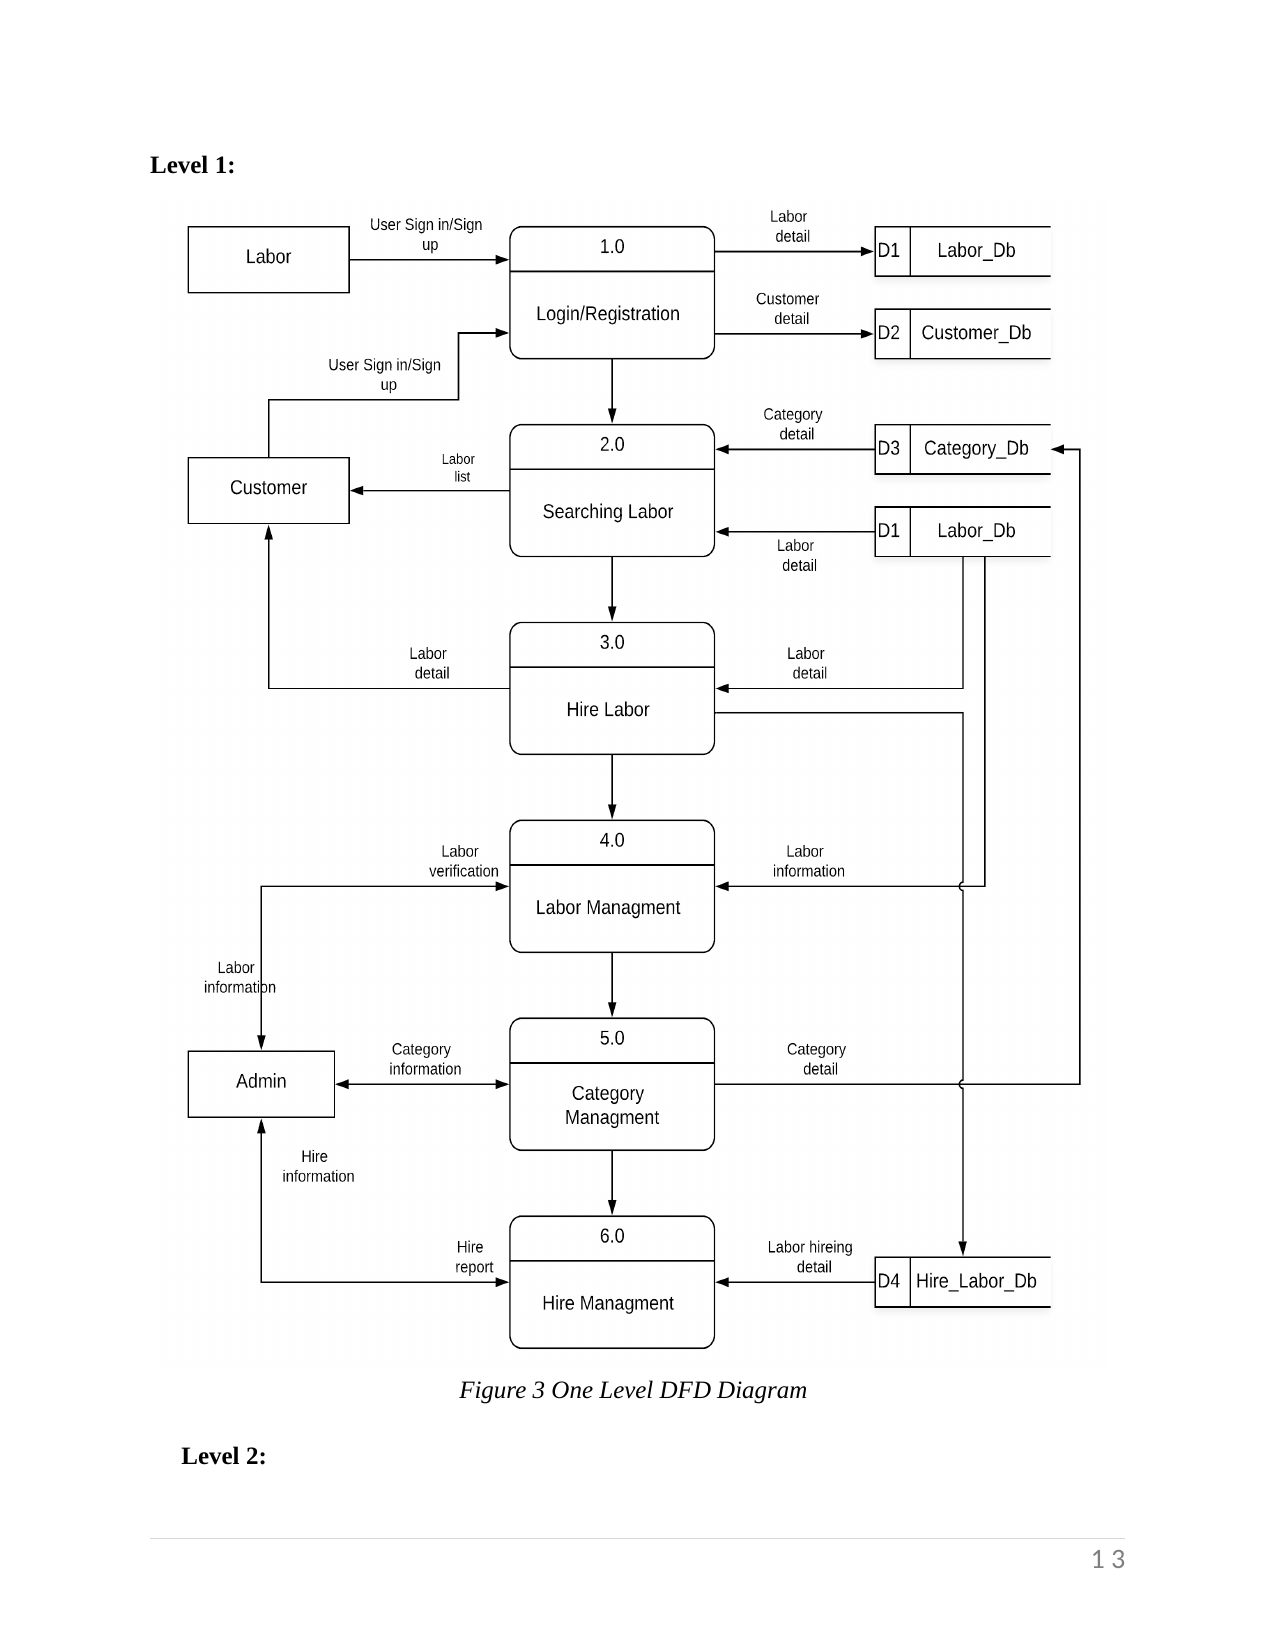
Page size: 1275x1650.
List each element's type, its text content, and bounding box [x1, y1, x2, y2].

text Level 1: [150, 150, 1125, 179]
picture [159, 199, 1108, 1371]
text Level 2: [150, 1441, 1125, 1470]
text Figure 3 One Level DFD Diagram [150, 183, 1125, 1404]
